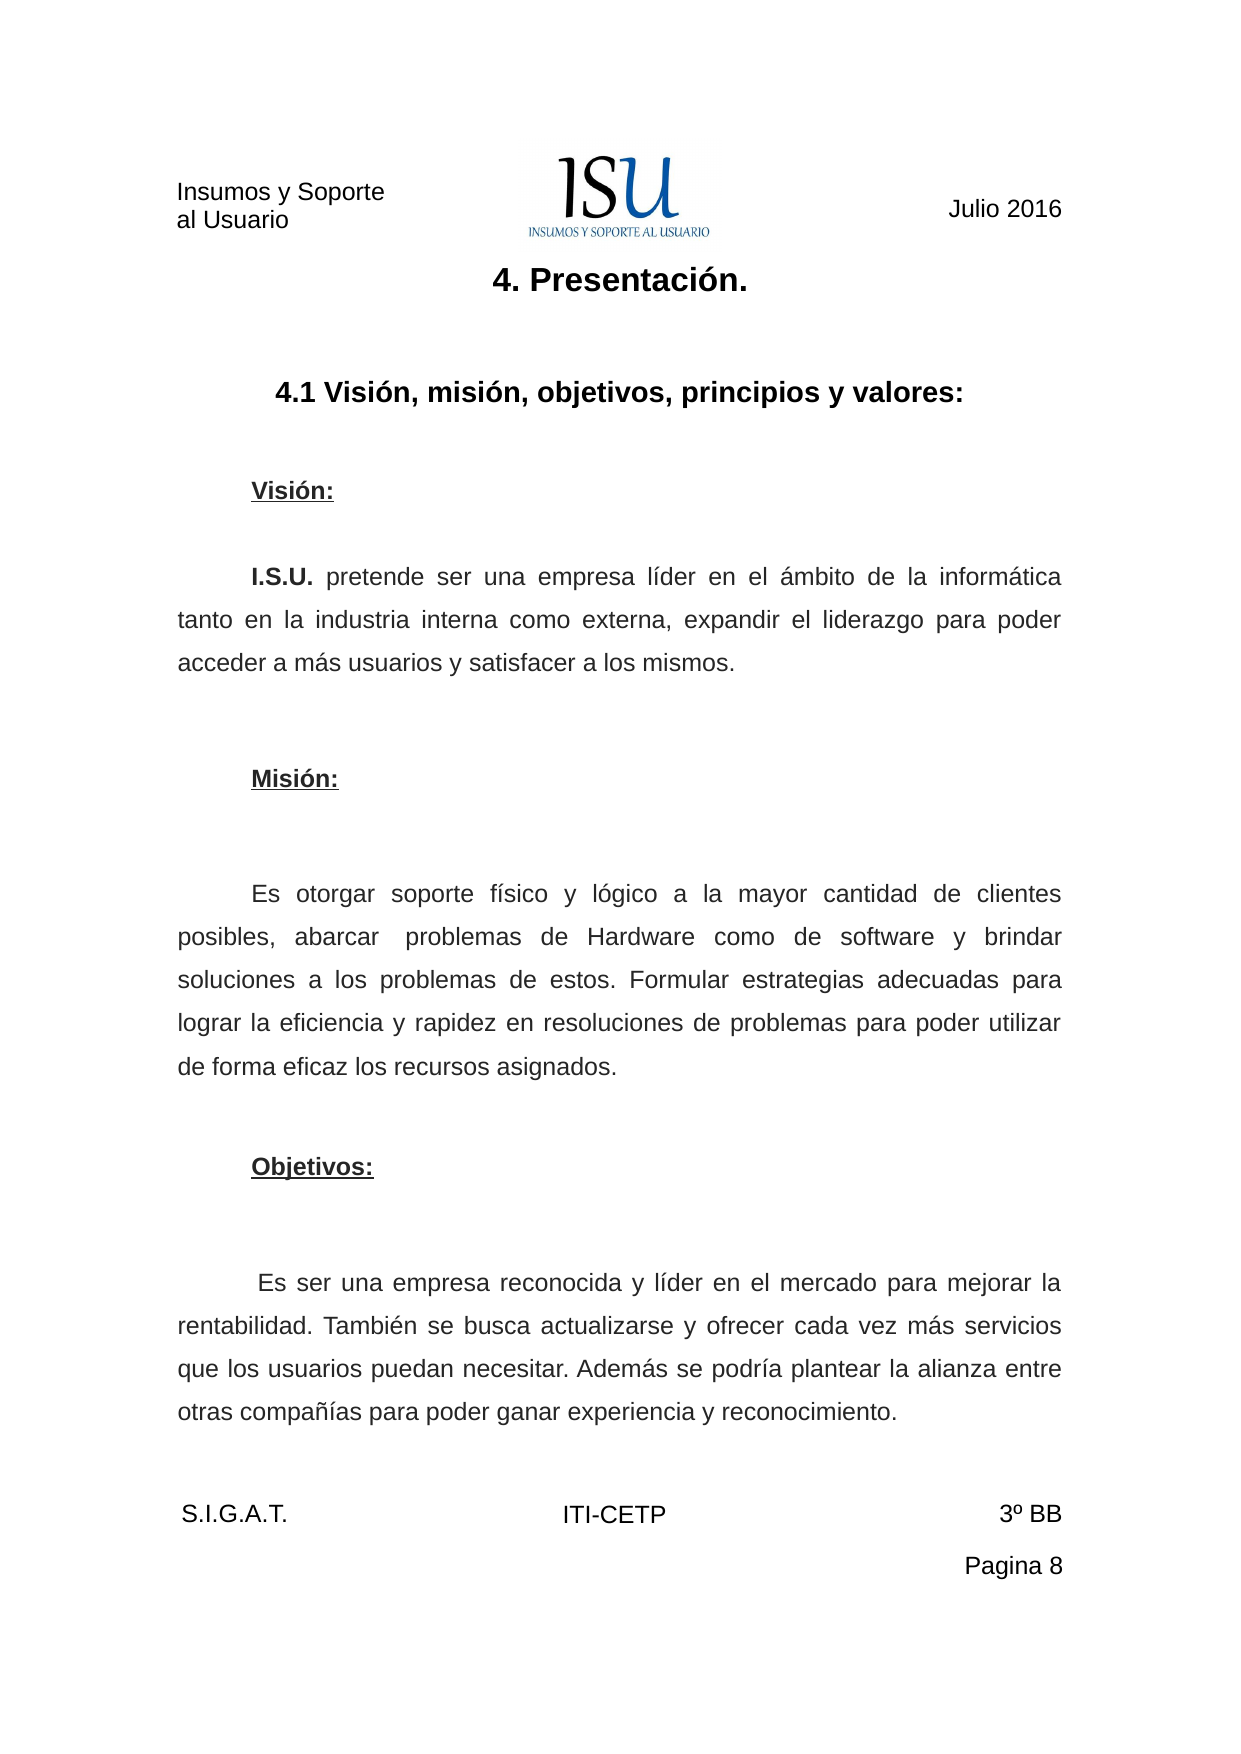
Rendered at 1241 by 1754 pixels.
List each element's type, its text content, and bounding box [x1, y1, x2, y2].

text Visión: [177, 476, 1063, 504]
text I.S.U. pretende ser una empresa líder en el ámbito de la informática tanto en la industria interna como externa, expandir el liderazgo para poder acceder a más usuarios y satisfacer a los mismos. [177, 562, 1063, 677]
text Misión: [177, 763, 1063, 792]
text Es ser una empresa reconocida y líder en el mercado para mejorar la rentabilidad. También se busca actualizarse y ofrecer cada vez más servicios que los usuarios puedan necesitar. Además se podría plantear la alianza entre otras compañías para poder ganar experiencia y reconocimiento. [177, 1268, 1063, 1426]
text Es otorgar soporte físico y lógico a la mayor cantidad de clientes posibles, abarcar problemas de Hardware como de software y brindar soluciones a los problemas de estos. Formular estrategias adecuadas para lograr la eficiencia y rapidez en resoluciones de problemas para poder utilizar de forma eficaz los recursos asignados. [177, 879, 1063, 1080]
text Objetivos: [177, 1109, 1063, 1181]
text 4.1 Visión, misión, objetivos, principios y valores: [177, 375, 1063, 408]
text 4. Presentación. [177, 260, 1063, 298]
picture [517, 138, 723, 252]
